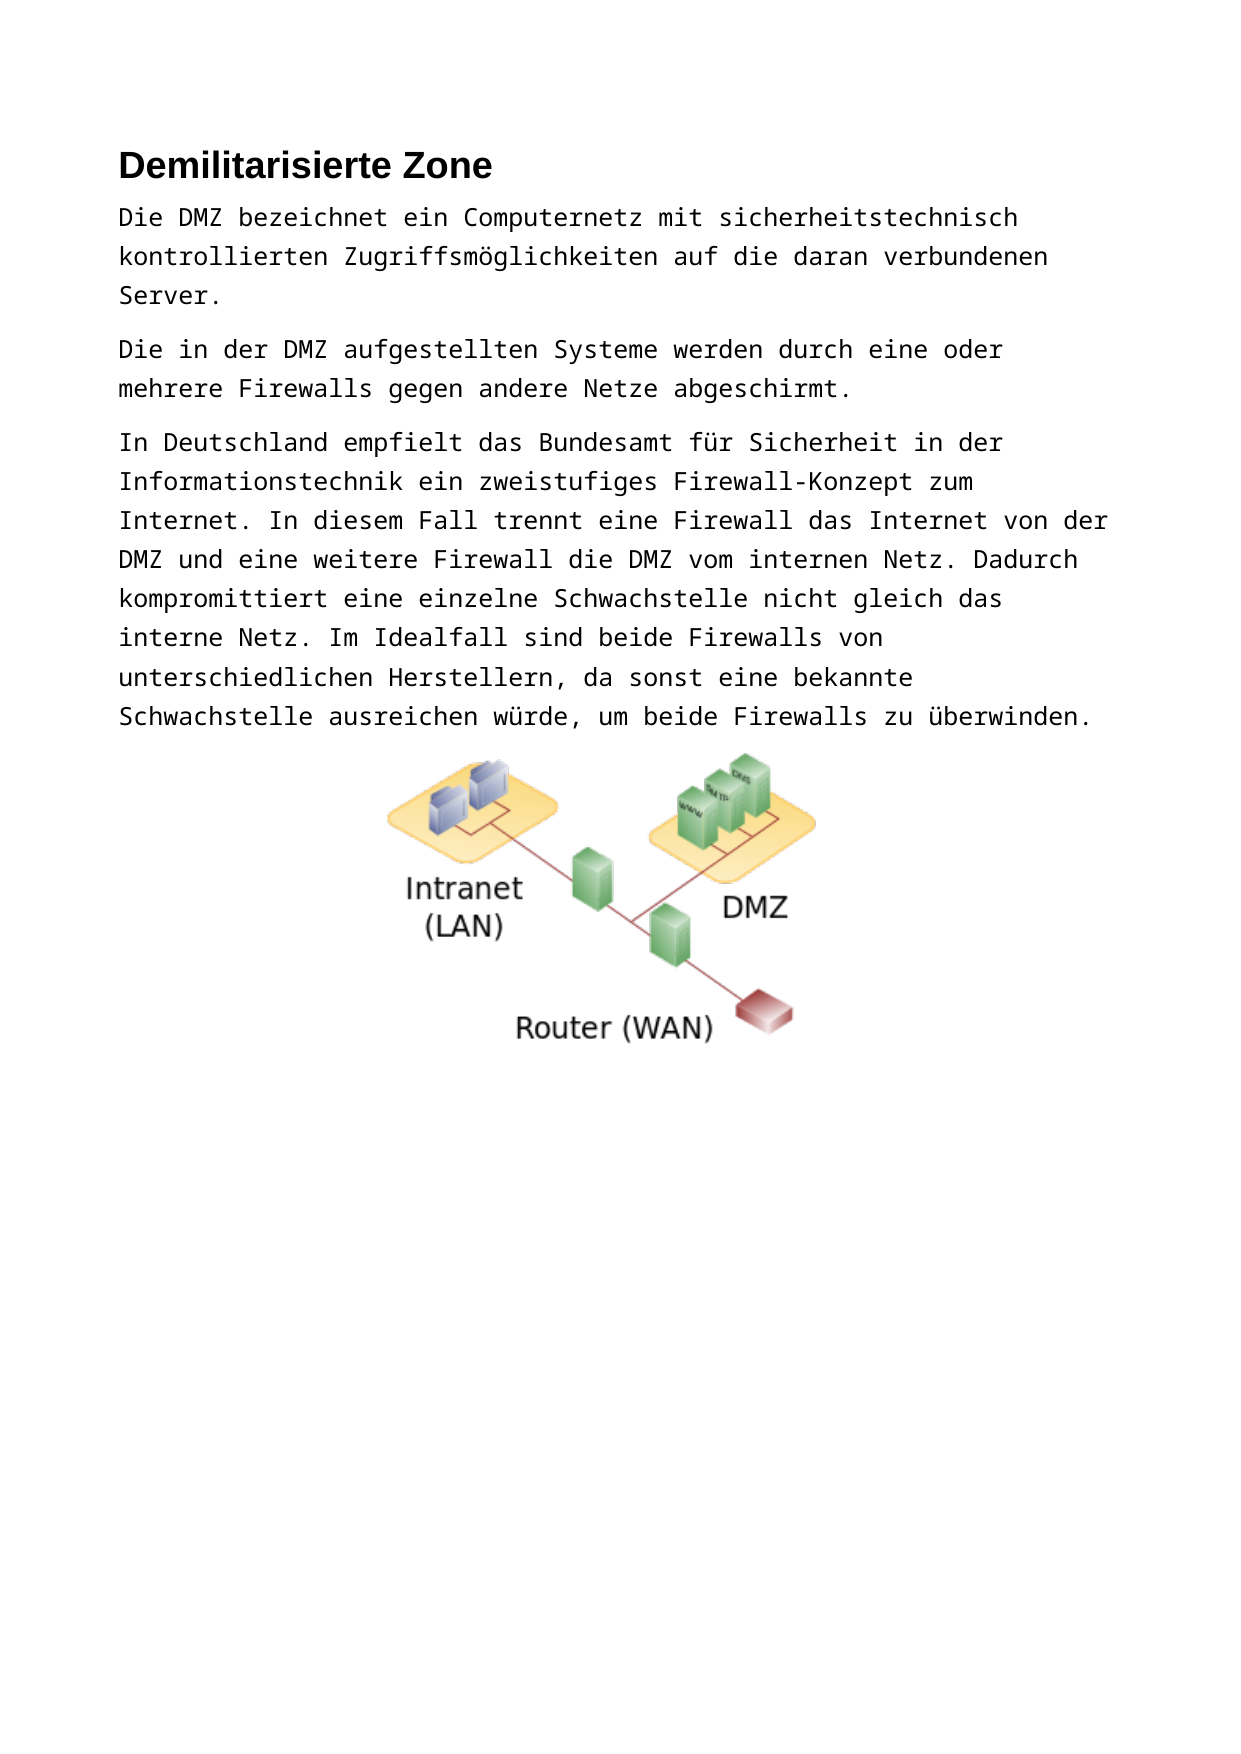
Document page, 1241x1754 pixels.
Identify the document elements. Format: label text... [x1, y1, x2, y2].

text In Deutschland empfielt das Bundesamt für Sicherheit in der Informationstechnik ein zweistufiges Firewall-Konzept zum Internet. In diesem Fall trennt eine Firewall das Internet von der DMZ und eine weitere Firewall die DMZ vom internen Netz. Dadurch kompromittiert eine einzelne Schwachstelle nicht gleich das interne Netz. Im Idealfall sind beide Firewalls von unterschiedlichen Herstellern, da sonst eine bekannte Schwachstelle ausreichen würde, um beide Firewalls zu überwinden. [118, 424, 1122, 732]
text Die in der DMZ aufgestellten Systeme werden durch eine oder mehrere Firewalls gegen andere Netze abgeschirmt. [118, 331, 1122, 404]
subtitle Demilitarisierte Zone [118, 143, 1122, 187]
picture [385, 752, 855, 1053]
text Die DMZ bezeichnet ein Computernetz mit sicherheitstechnisch kontrollierten Zugriffsmöglichkeiten auf die daran verbundenen Server. [118, 199, 1122, 312]
